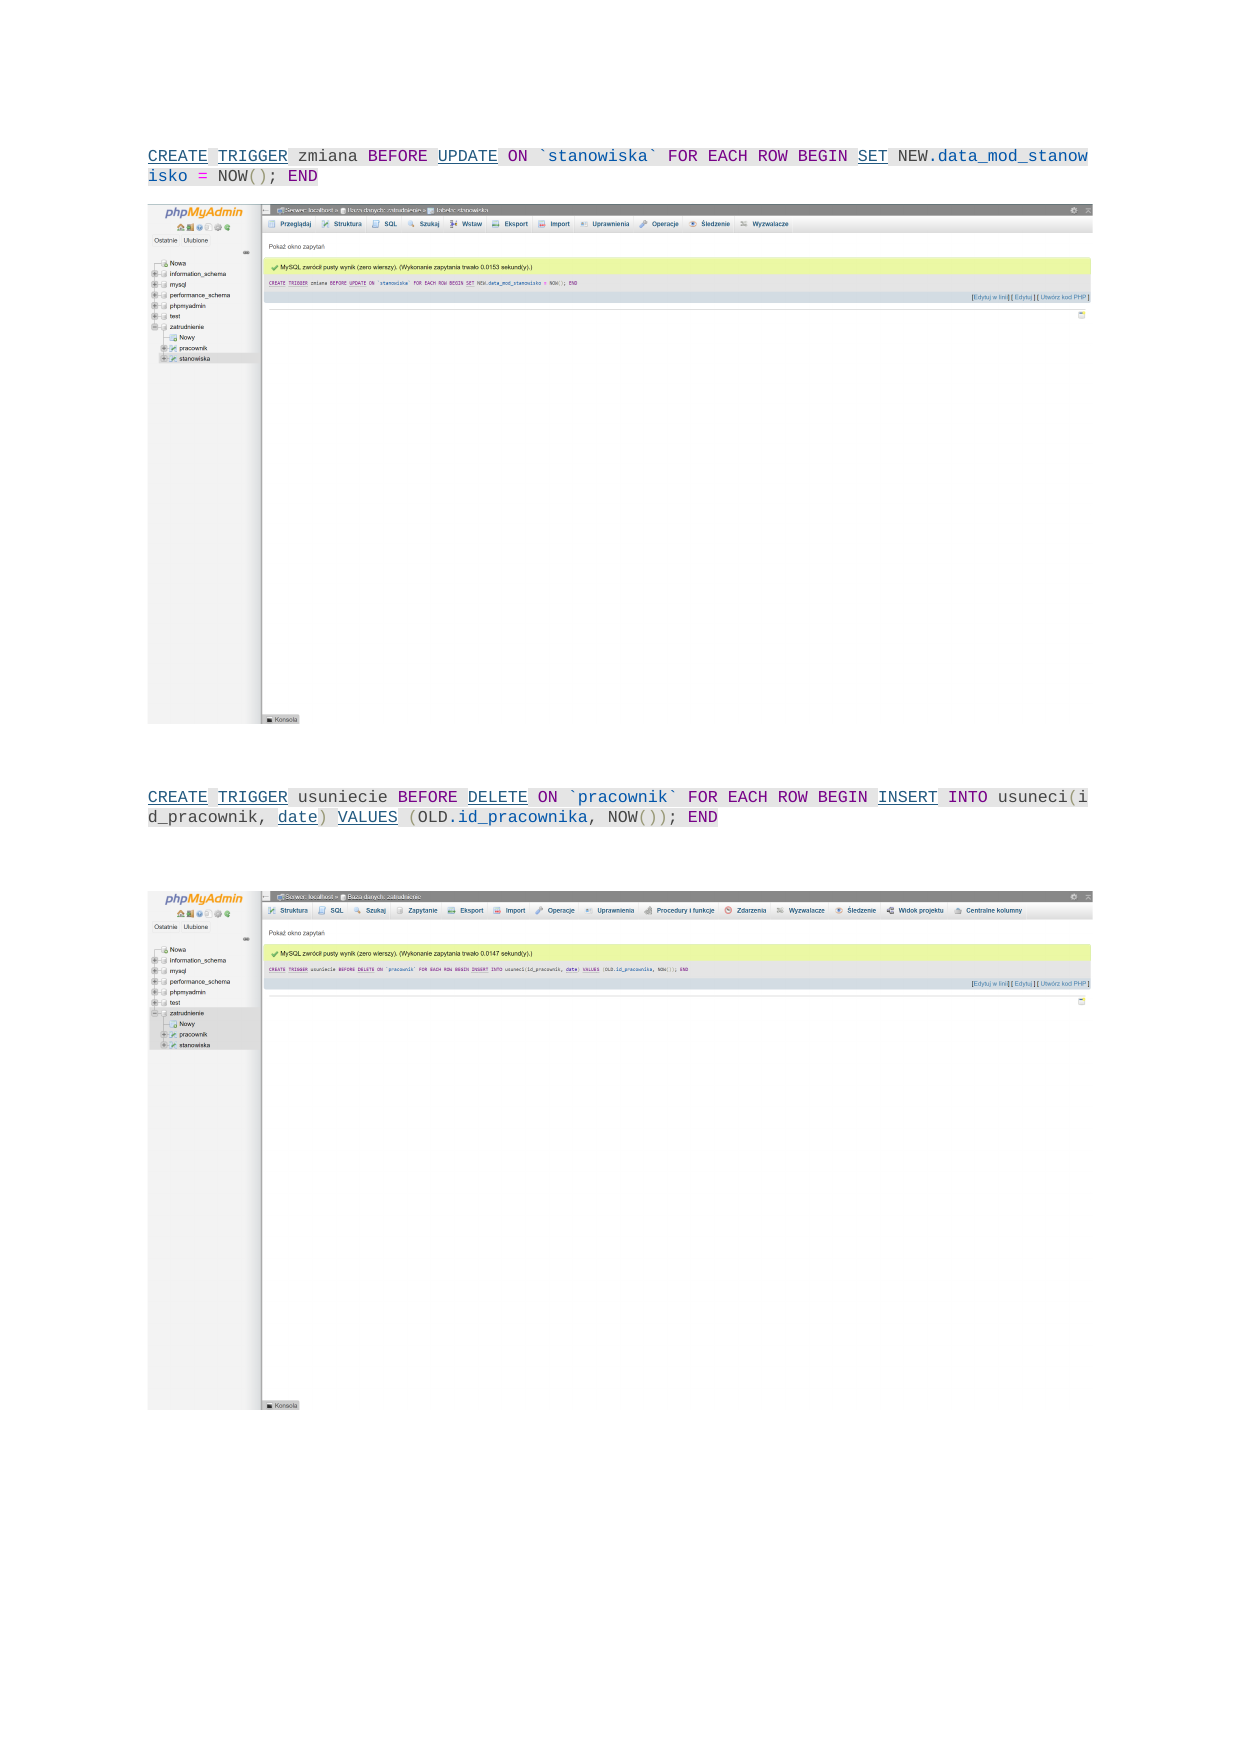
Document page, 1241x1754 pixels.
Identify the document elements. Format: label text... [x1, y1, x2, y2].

text CREATE TRIGGER usuniecie BEFORE DELETE ON `pracownik` FOR EACH ROW BEGIN INSERT INTO usuneci(id_pracownik, date) VALUES (OLD.id_pracownika, NOW()); END [148, 788, 1093, 827]
text CREATE TRIGGER zmiana BEFORE UPDATE ON `stanowiska` FOR EACH ROW BEGIN SET NEW.data_mod_stanowisko = NOW(); END [148, 148, 1093, 186]
